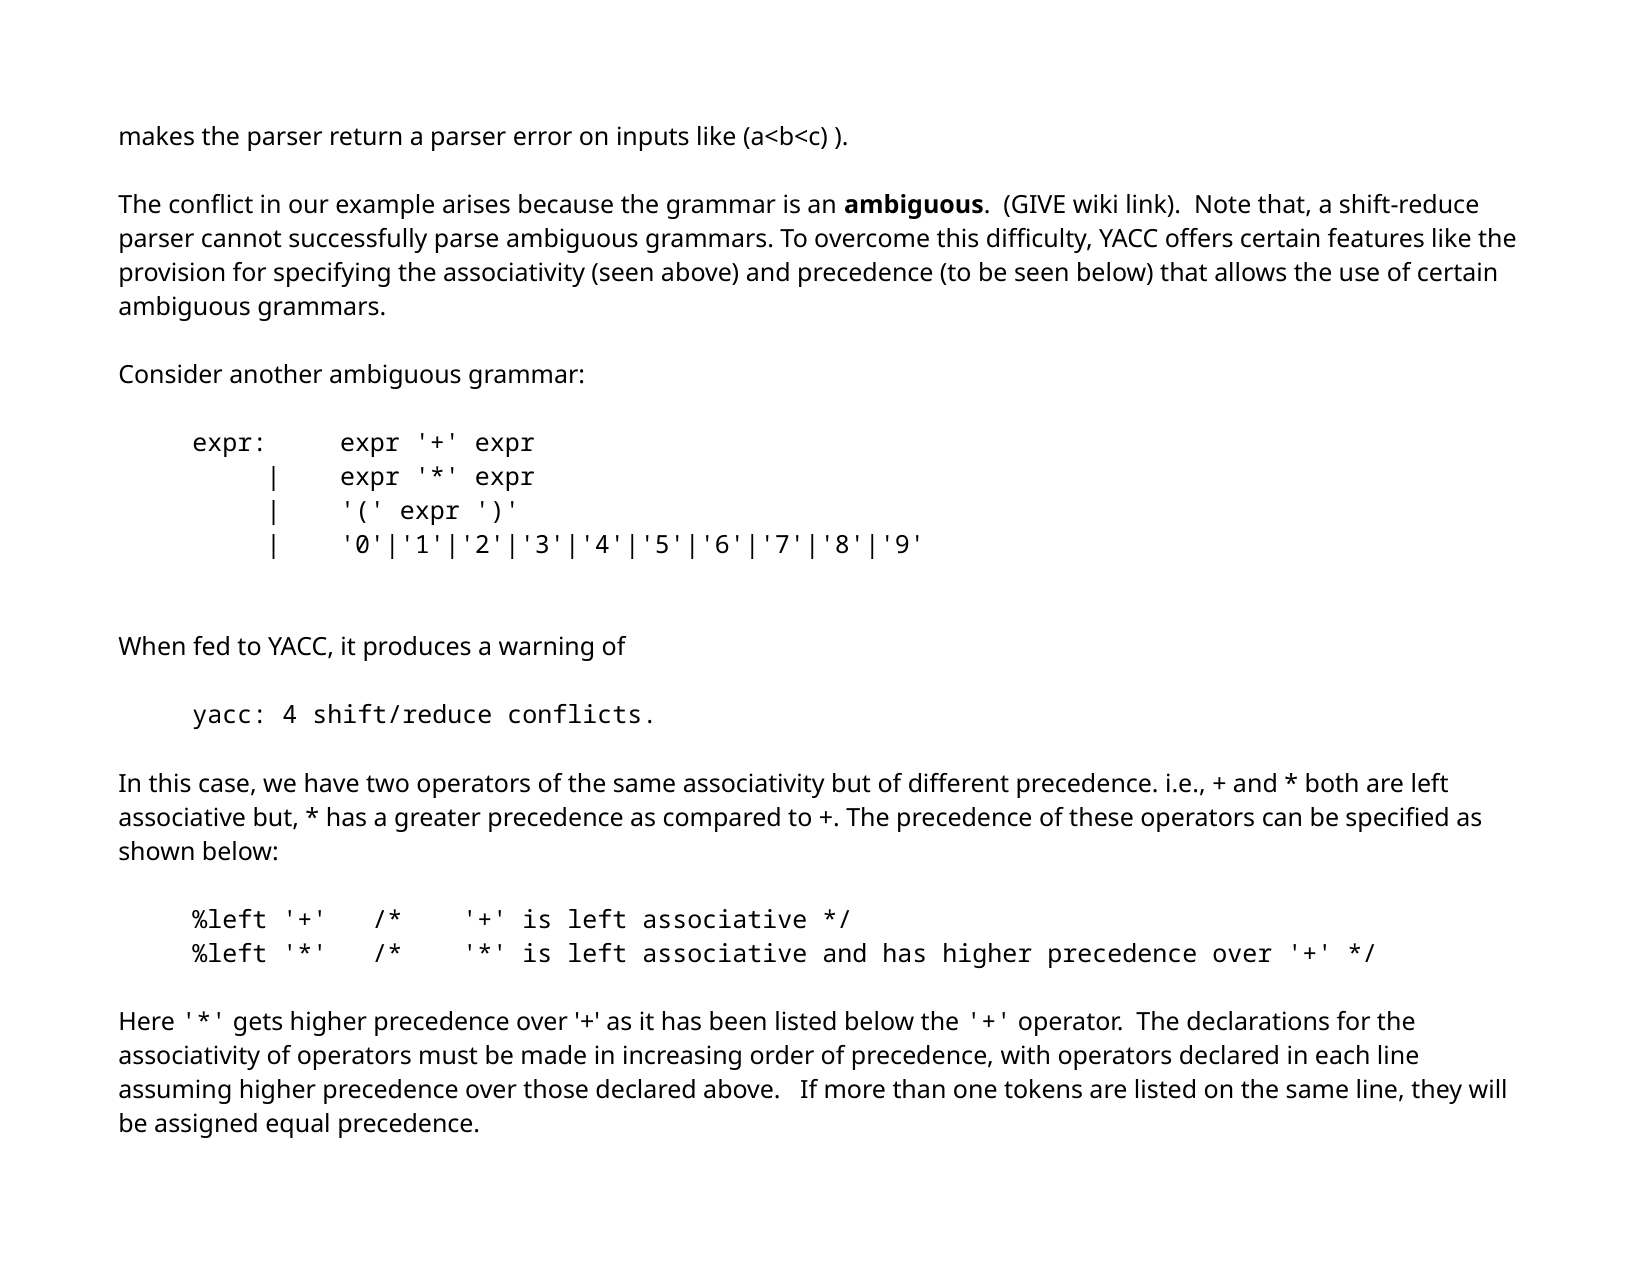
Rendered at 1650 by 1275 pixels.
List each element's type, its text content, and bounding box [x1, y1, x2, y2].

text expr: expr '+' expr [118, 425, 1532, 459]
text yacc: 4 shift/reduce conflicts. [118, 697, 1532, 731]
text Here '*' gets higher precedence over '+' as it has been listed below the '+' operator. The declarations for the associativity of operators must be made in increasing order of precedence, with operators declared in each line assuming higher precedence over those declared above. If more than one tokens are listed on the same line, they will be assigned equal precedence. [118, 1004, 1532, 1140]
text | expr '*' expr [118, 459, 1532, 493]
text In this case, we have two operators of the same associativity but of different precedence. i.e., + and * both are left associative but, * has a greater precedence as compared to +. The precedence of these operators can be specified as shown below: [118, 765, 1532, 867]
text makes the parser return a parser error on inputs like (a<b<c) ). [118, 118, 1532, 152]
text Consider another ambiguous grammar: [118, 357, 1532, 391]
text %left '*' /* '*' is left associative and has higher precedence over '+' */ [118, 936, 1532, 970]
text The conflict in our example arises because the grammar is an ambiguous. (GIVE wiki link). Note that, a shift-reduce parser cannot successfully parse ambiguous grammars. To overcome this difficulty, YACC offers certain features like the provision for specifying the associativity (seen above) and precedence (to be seen below) that allows the use of certain ambiguous grammars. [118, 186, 1532, 322]
text | '(' expr ')' [118, 493, 1532, 527]
text %left '+' /* '+' is left associative */ [118, 902, 1532, 936]
text | '0'|'1'|'2'|'3'|'4'|'5'|'6'|'7'|'8'|'9' [118, 527, 1532, 561]
text When fed to YACC, it produces a warning of [118, 629, 1532, 663]
